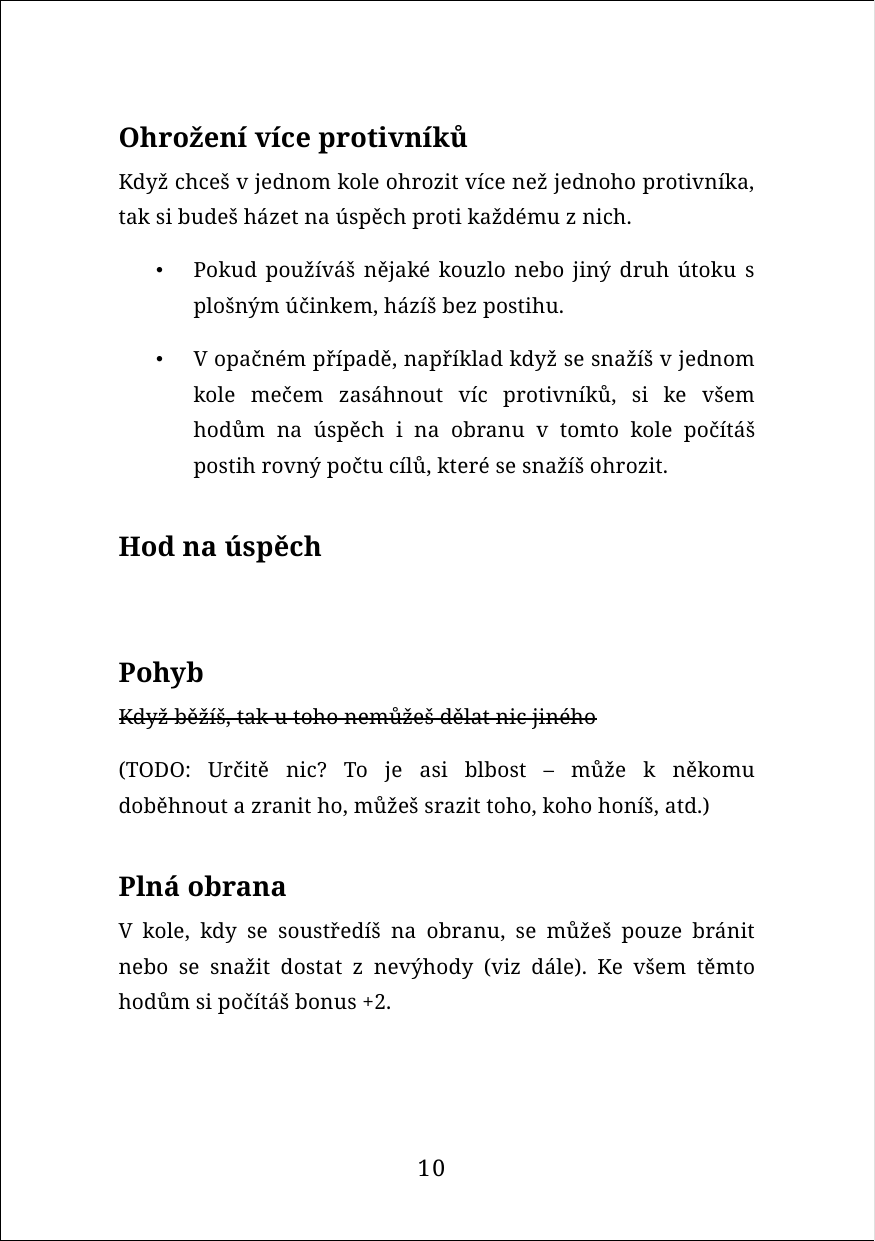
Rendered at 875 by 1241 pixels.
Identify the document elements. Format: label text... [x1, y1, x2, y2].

subtitle Plná obrana [118, 868, 756, 904]
text (TODO: Určitě nic? To je asi blbost – může k někomu doběhnout a zranit ho, můžeš srazit toho, koho honíš, atd.) [118, 755, 756, 819]
text Když chceš v jednom kole ohrozit více než jednoho protivníka, tak si budeš házet na úspěch proti každému z nich. [118, 167, 756, 231]
list Pokud používáš nějaké kouzlo nebo jiný druh útoku s plošným účinkem, házíš bez postihu. [156, 256, 756, 319]
list V opačném případě, například když se snažíš v jednom kole mečem zasáhnout víc protivníků, si ke všem hodům na úspěch i na obranu v tomto kole počítáš postih rovný počtu cílů, které se snažíš ohrozit. [156, 344, 756, 479]
text Když běžíš, tak u toho nemůžeš dělat nic jiného [118, 702, 756, 730]
subtitle Ohrožení více protivníků [118, 118, 756, 155]
subtitle Hod na úspěch [118, 528, 756, 565]
text V kole, kdy se soustředíš na obranu, se můžeš pouze bránit nebo se snažit dostat z nevýhody (viz dále). Ke všem těmto hodům si počítáš bonus +2. [118, 916, 756, 1016]
subtitle Pohyb [118, 653, 756, 690]
